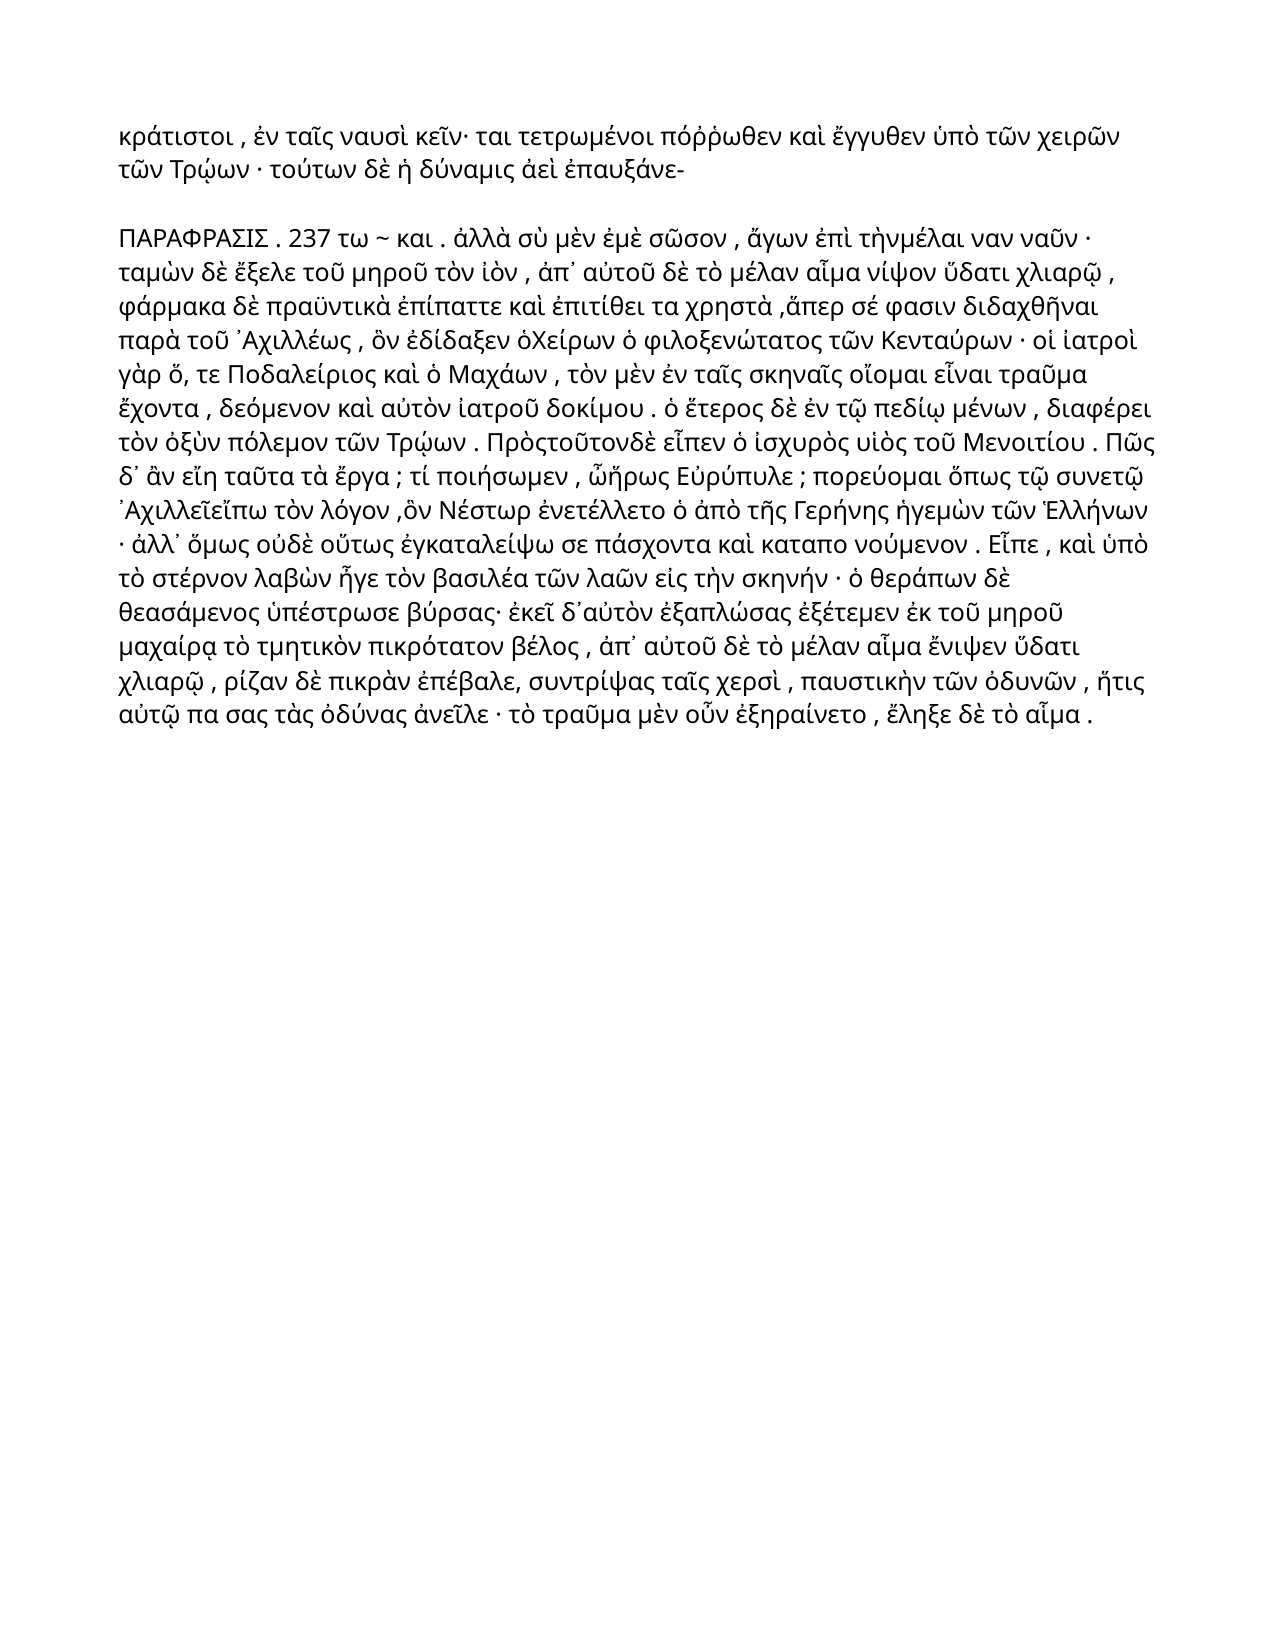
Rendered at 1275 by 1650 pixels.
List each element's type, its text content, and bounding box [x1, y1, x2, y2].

text κράτιστοι , ἐν ταῖς ναυσὶ κεῖν· ται τετρωμένοι πόῤῥωθεν καὶ ἔγγυθεν ὑπὸ τῶν χειρῶν τῶν Τρῴων · τούτων δὲ ἡ δύναμις ἀεὶ ἐπαυξάνε‐ [118, 118, 1157, 186]
text ΠΑΡΑΦΡΑΣΙΣ . 237 τω ~ και . ἀλλὰ σὺ μὲν ἐμὲ σῶσον , ἄγων ἐπὶ τὴνμέλαι ναν ναῦν · ταμὼν δὲ ἔξελε τοῦ μηροῦ τὸν ἰὸν , ἀπ᾿ αὐτοῦ δὲ τὸ μέλαν αἷμα νίψον ὕδατι χλιαρῷ , φάρμακα δὲ πραϋντικὰ ἐπίπαττε καὶ ἐπιτίθει τα χρηστὰ ,ἅπερ σέ φασιν διδαχθῆναι παρὰ τοῦ ᾿Αχιλλέως , ὃν ἐδίδαξεν ὁΧείρων ὁ φιλοξενώτατος τῶν Κενταύρων · οἱ ἰατροὶ γὰρ ὅ, τε Ποδαλείριος καὶ ὁ Μαχάων , τὸν μὲν ἐν ταῖς σκηναῖς οἴομαι εἶναι τραῦμα ἔχοντα , δεόμενον καὶ αὐτὸν ἰατροῦ δοκίμου . ὁ ἕτερος δὲ ἐν τῷ πεδίῳ μένων , διαφέρει τὸν ὀξὺν πόλεμον τῶν Τρῴων . Πρὸςτοῦτονδὲ εἶπεν ὁ ἰσχυρὸς υἱὸς τοῦ Μενοιτίου . Πῶς δ᾽ ἂν εἴη ταῦτα τὰ ἔργα ; τί ποιήσωμεν , ὦἥρως Εὐρύπυλε ; πορεύομαι ὅπως τῷ συνετῷ ᾿Αχιλλεῖεἴπω τὸν λόγον ,ὃν Νέστωρ ἐνετέλλετο ὁ ἀπὸ τῆς Γερήνης ἡγεμὼν τῶν Ἑλλήνων · ἀλλ᾽ ὅμως οὐδὲ οὕτως ἐγκαταλείψω σε πάσχοντα καὶ καταπο νούμενον . Εἶπε , καὶ ὑπὸ τὸ στέρνον λαβὼν ἦγε τὸν βασιλέα τῶν λαῶν εἰς τὴν σκηνήν · ὁ θεράπων δὲ θεασάμενος ὑπέστρωσε βύρσας· ἐκεῖ δ᾽αὐτὸν ἐξαπλώσας ἐξέτεμεν ἐκ τοῦ μηροῦ μαχαίρᾳ τὸ τμητικὸν πικρότατον βέλος , ἀπ᾿ αὐτοῦ δὲ τὸ μέλαν αἷμα ἔνιψεν ὕδατι χλιαρῷ , ρίζαν δὲ πικρὰν ἐπέβαλε, συντρίψας ταῖς χερσὶ , παυστικὴν τῶν ὀδυνῶν , ἥτις αὐτῷ πα σας τὰς ὀδύνας ἀνεῖλε · τὸ τραῦμα μὲν οὖν ἐξηραίνετο , ἔληξε δὲ τὸ αἷμα . [118, 220, 1157, 731]
